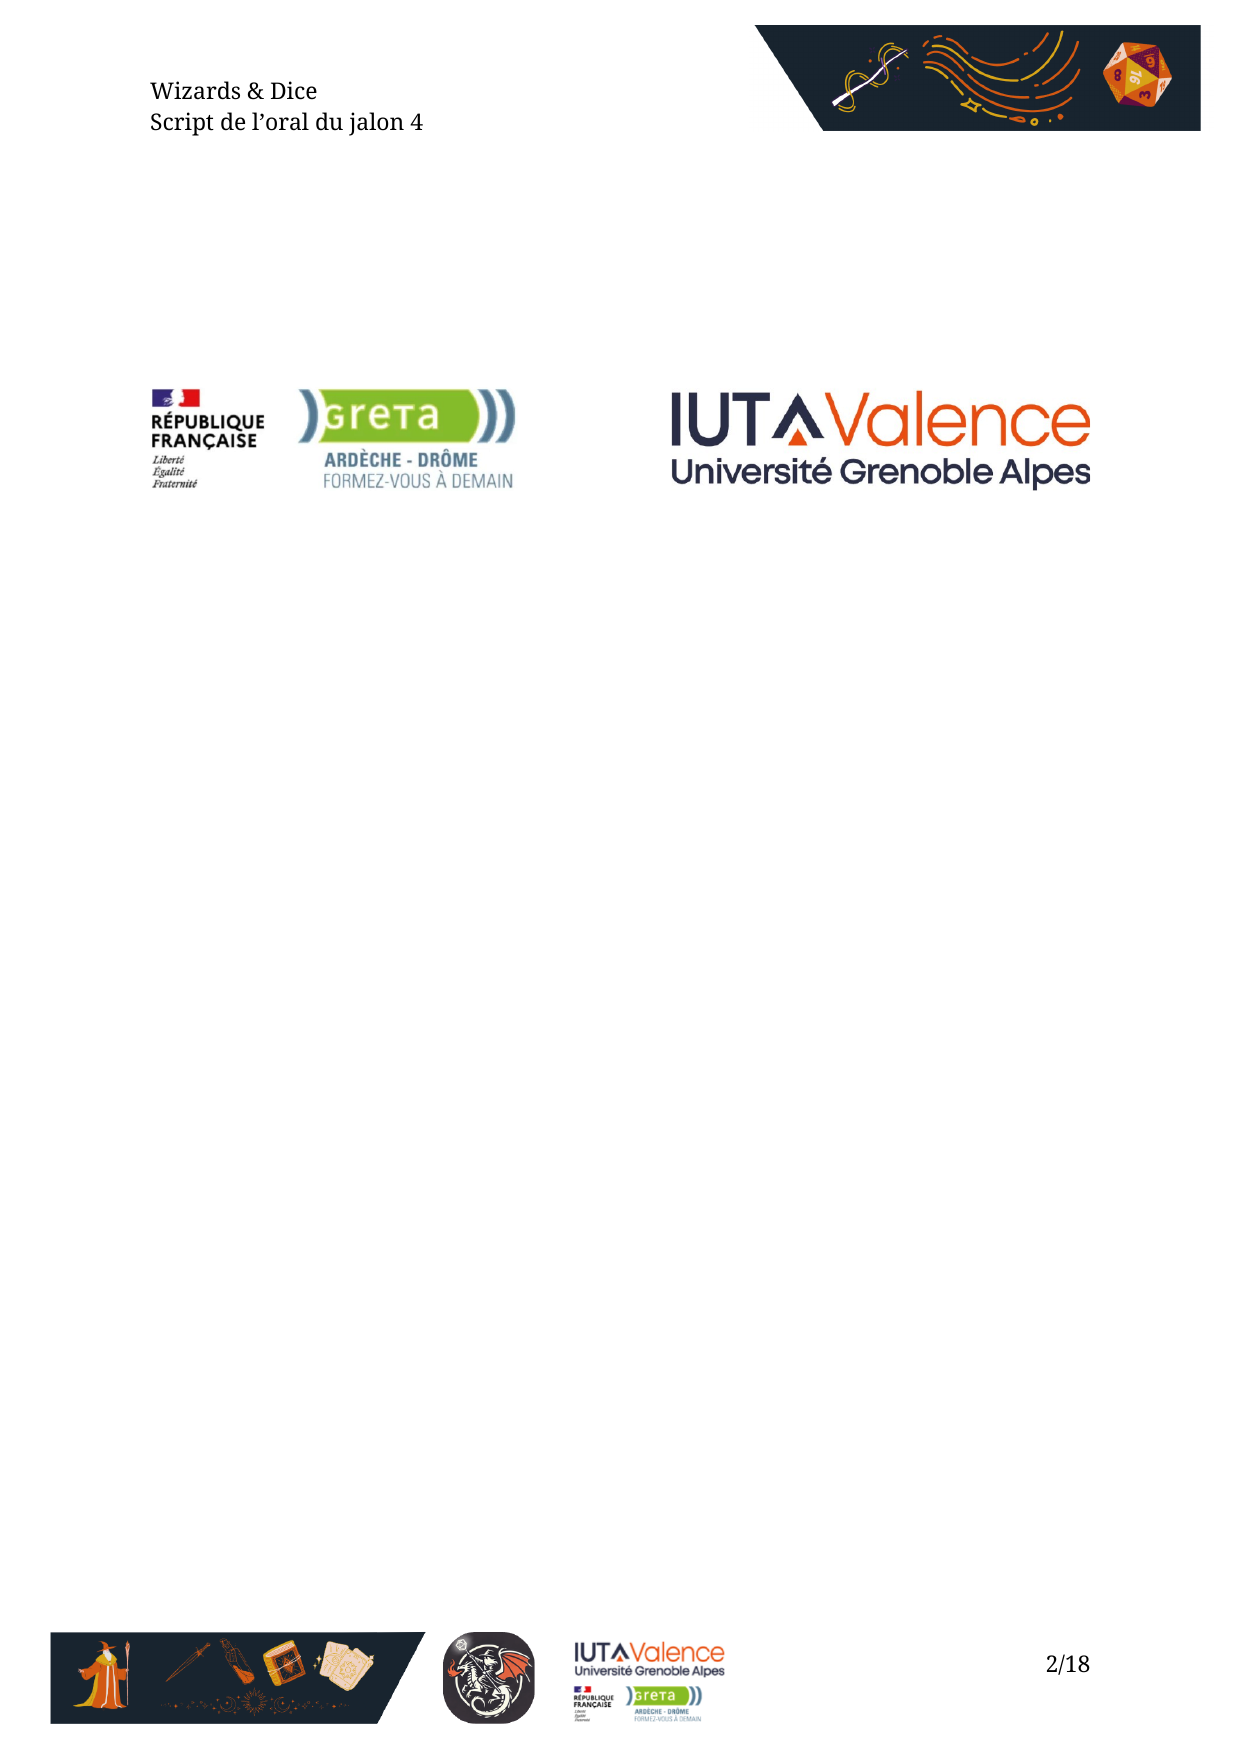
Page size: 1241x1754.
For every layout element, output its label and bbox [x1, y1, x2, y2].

picture [42, 1628, 749, 1733]
picture [748, 25, 1214, 132]
picture [150, 387, 518, 491]
picture [667, 387, 1091, 491]
